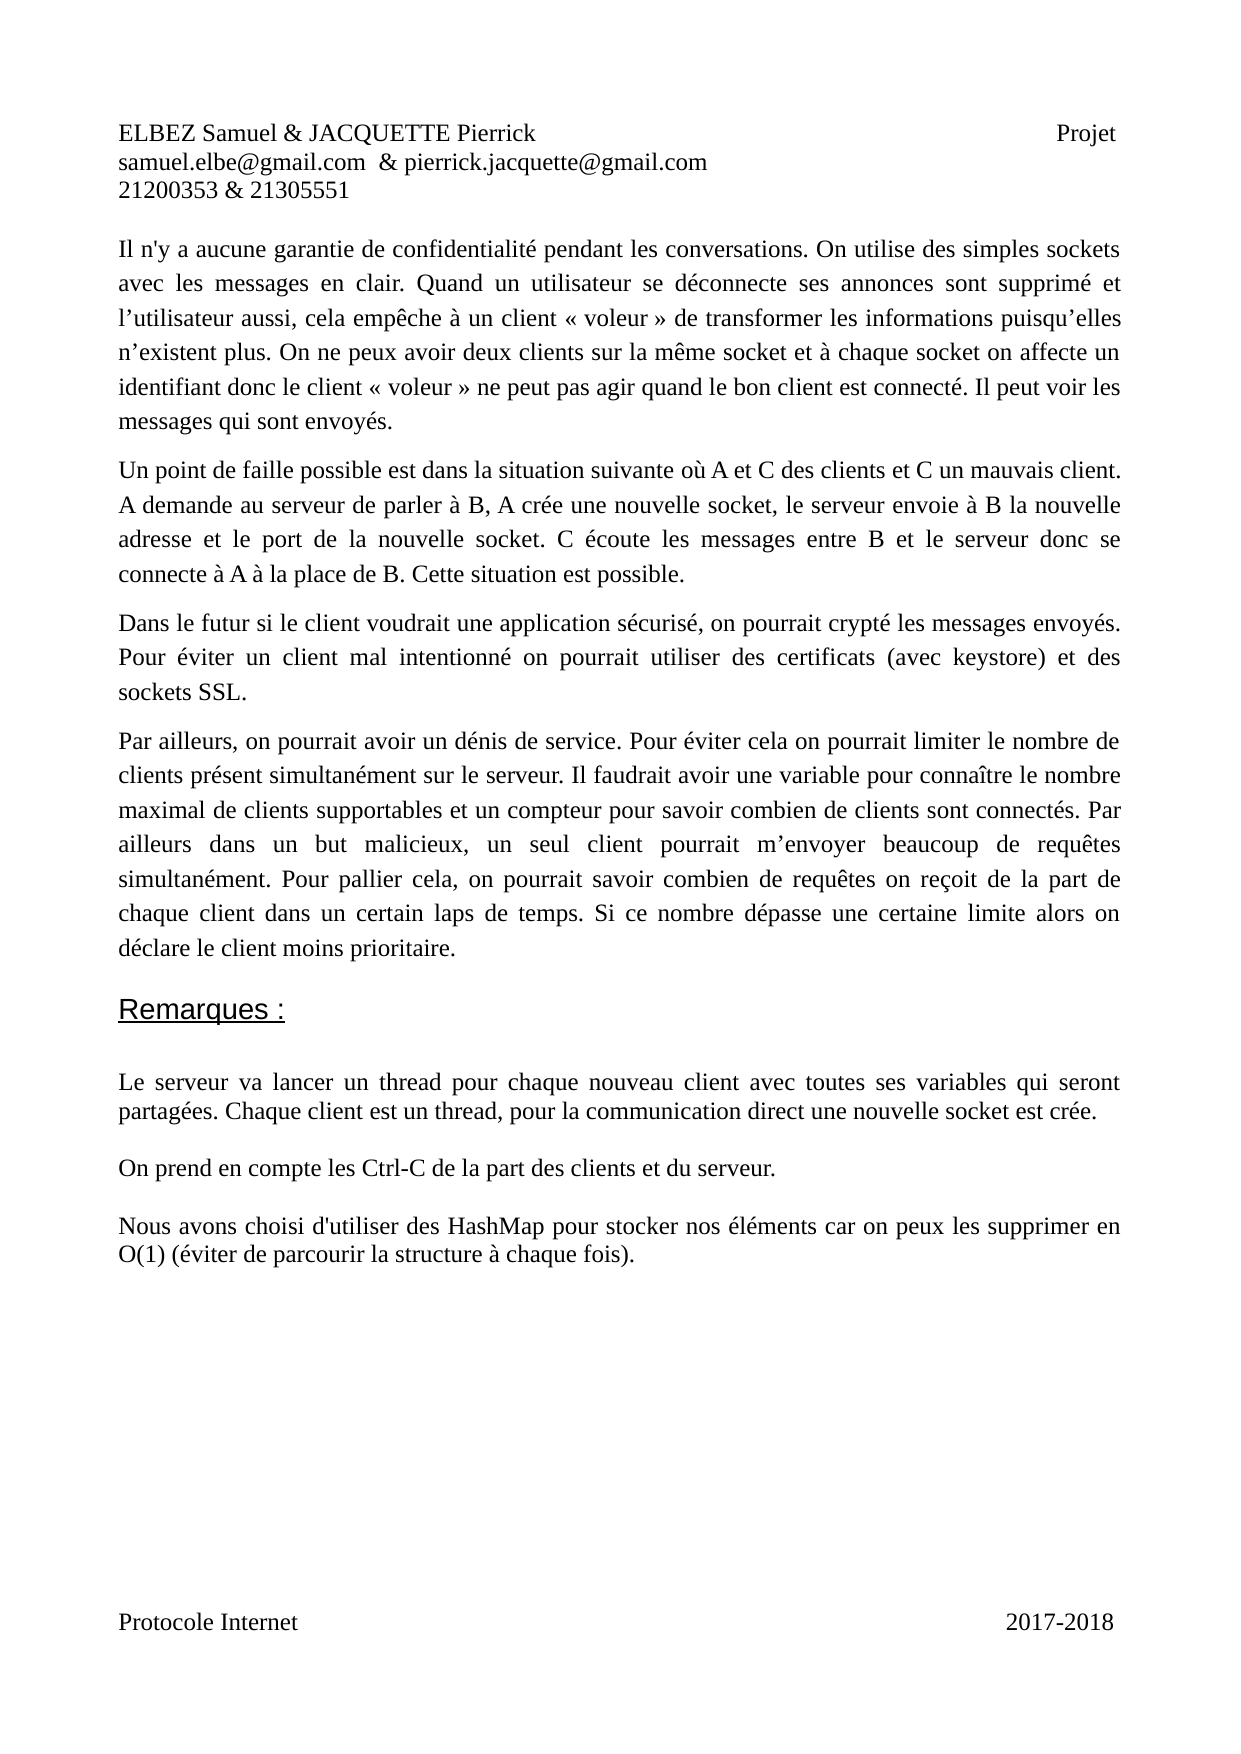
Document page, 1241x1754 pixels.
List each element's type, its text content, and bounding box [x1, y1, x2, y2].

subtitle Remarques : [118, 992, 1122, 1026]
text Le serveur va lancer un thread pour chaque nouveau client avec toutes ses variables qui seront partagées. Chaque client est un thread, pour la communication direct une nouvelle socket est crée. [118, 1067, 1122, 1124]
text On prend en compte les Ctrl-C de la part des clients et du serveur. [118, 1153, 1122, 1182]
text Dans le futur si le client voudrait une application sécurisé, on pourrait crypté les messages envoyés. Pour éviter un client mal intentionné on pourrait utiliser des certificats (avec keystore) et des sockets SSL. [118, 608, 1122, 706]
text Nous avons choisi d'utiliser des HashMap pour stocker nos éléments car on peux les supprimer en O(1) (éviter de parcourir la structure à chaque fois). [118, 1211, 1122, 1268]
text Par ailleurs, on pourrait avoir un dénis de service. Pour éviter cela on pourrait limiter le nombre de clients présent simultanément sur le serveur. Il faudrait avoir une variable pour connaître le nombre maximal de clients supportables et un compteur pour savoir combien de clients sont connectés. Par ailleurs dans un but malicieux, un seul client pourrait m’envoyer beaucoup de requêtes simultanément. Pour pallier cela, on pourrait savoir combien de requêtes on reçoit de la part de chaque client dans un certain laps de temps. Si ce nombre dépasse une certaine limite alors on déclare le client moins prioritaire. [118, 726, 1122, 961]
text Il n'y a aucune garantie de confidentialité pendant les conversations. On utilise des simples sockets avec les messages en clair. Quand un utilisateur se déconnecte ses annonces sont supprimé et l’utilisateur aussi, cela empêche à un client « voleur » de transformer les informations puisqu’elles n’existent plus. On ne peux avoir deux clients sur la même socket et à chaque socket on affecte un identifiant donc le client « voleur » ne peut pas agir quand le bon client est connecté. Il peut voir les messages qui sont envoyés. [118, 234, 1122, 435]
text Un point de faille possible est dans la situation suivante où A et C des clients et C un mauvais client. A demande au serveur de parler à B, A crée une nouvelle socket, le serveur envoie à B la nouvelle adresse et le port de la nouvelle socket. C écoute les messages entre B et le serveur donc se connecte à A à la place de B. Cette situation est possible. [118, 455, 1122, 587]
